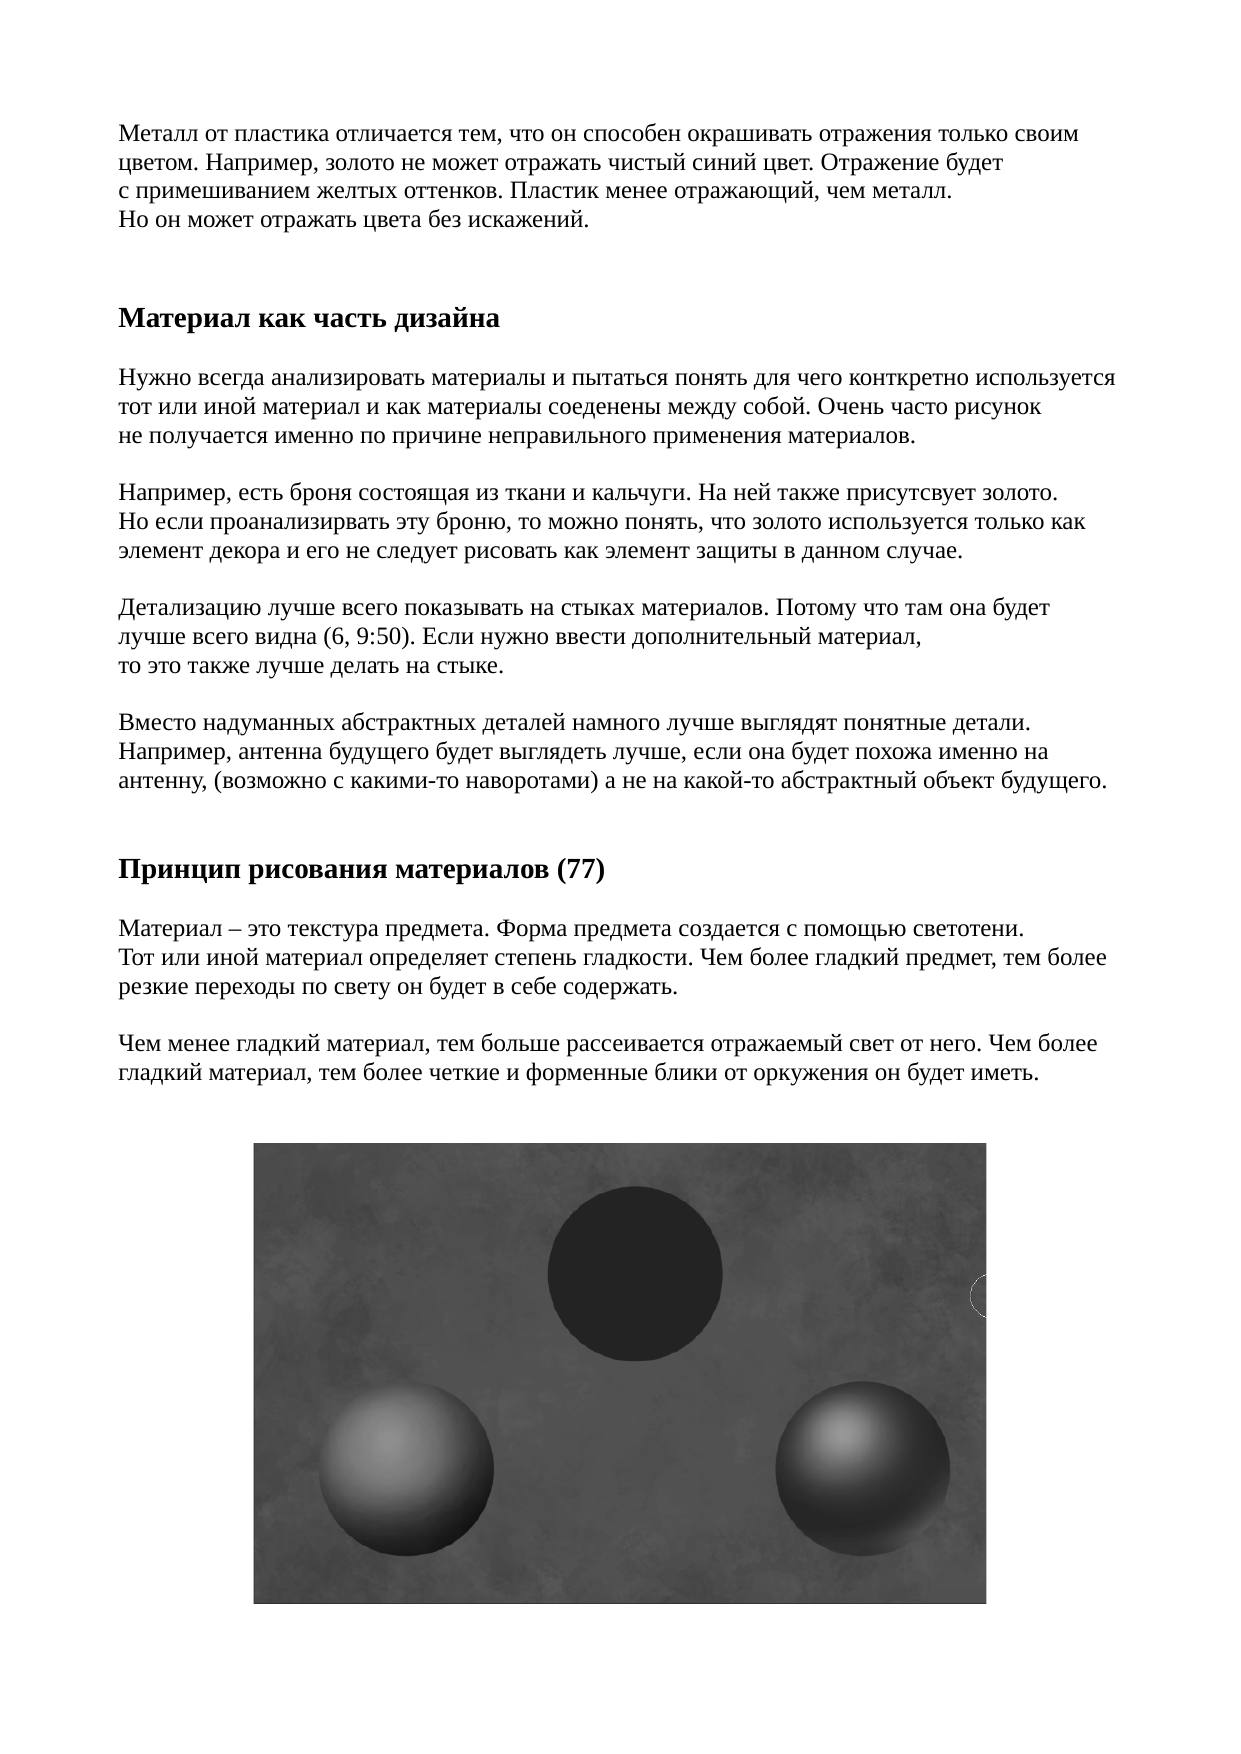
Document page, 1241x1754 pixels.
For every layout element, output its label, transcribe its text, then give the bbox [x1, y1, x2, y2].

text Принцип рисования материалов (77) [118, 851, 1122, 885]
text Материал как часть дизайна [118, 300, 1122, 334]
text Например, есть броня состоящая из ткани и кальчуги. На ней также присутсвует золото. [118, 477, 1122, 506]
text с примешиванием желтых оттенков. Пластик менее отражающий, чем металл. [118, 176, 1122, 204]
picture [253, 1143, 987, 1604]
text Металл от пластика отличается тем, что он способен окрашивать отражения только своим цветом. Например, золото не может отражать чистый синий цвет. Отражение будет [118, 118, 1122, 176]
text Чем менее гладкий материал, тем больше рассеивается отражаемый свет от него. Чем более гладкий материал, тем более четкие и форменные блики от оркужения он будет иметь. [118, 1028, 1122, 1086]
text то это также лучше делать на стыке. [118, 650, 1122, 679]
text Материал – это текстура предмета. Форма предмета создается с помощью светотени. [118, 913, 1122, 942]
text Но если проанализирвать эту броню, то можно понять, что золото используется только как элемент декора и его не следует рисовать как элемент защиты в данном случае. [118, 506, 1122, 564]
text Например, антенна будущего будет выглядеть лучше, если она будет похожа именно на антенну, (возможно с какими-то наворотами) а не на какой-то абстрактный объект будущего. [118, 736, 1122, 794]
text Но он может отражать цвета без искажений. [118, 204, 1122, 233]
text не получается именно по причине неправильного применения материалов. [118, 420, 1122, 449]
text Детализацию лучше всего показывать на стыках материалов. Потому что там она будет лучше всего видна (6, 9:50). Если нужно ввести дополнительный материал, [118, 592, 1122, 650]
text Тот или иной материал определяет степень гладкости. Чем более гладкий предмет, тем более резкие переходы по свету он будет в себе содержать. [118, 942, 1122, 1000]
text Вместо надуманных абстрактных деталей намного лучше выглядят понятные детали. [118, 707, 1122, 736]
text Нужно всегда анализировать материалы и пытаться понять для чего конткретно используется тот или иной материал и как материалы соеденены между собой. Очень часто рисунок [118, 362, 1122, 420]
